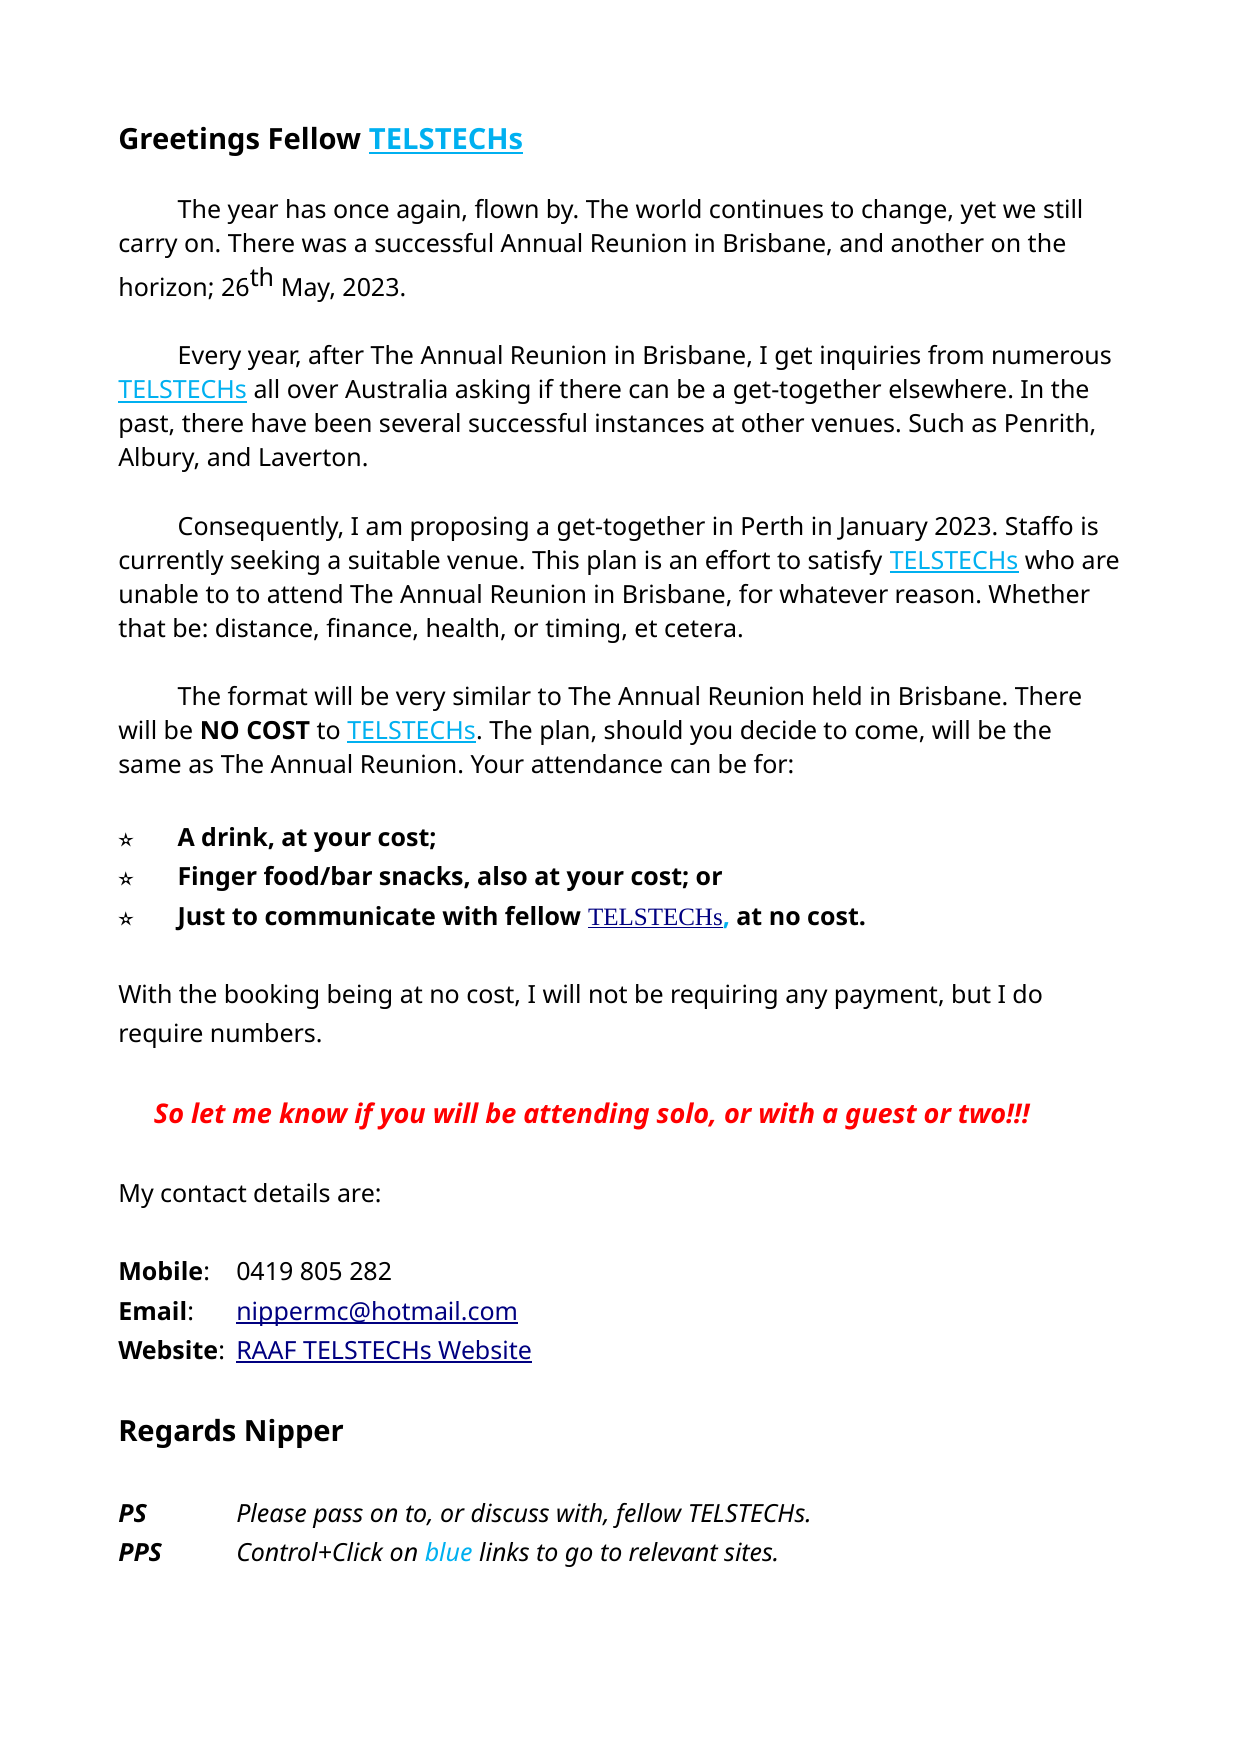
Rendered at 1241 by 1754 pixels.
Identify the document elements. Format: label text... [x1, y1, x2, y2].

text With the booking being at no cost, I will not be requiring any payment, but I do require numbers. [118, 977, 1069, 1050]
text Regards Nipper [118, 1411, 1069, 1450]
text My contact details are: [118, 1176, 1069, 1210]
text Website: RAAF TELSTECHs Website [118, 1332, 1069, 1366]
text So let me know if you will be attending solo, or with a guest or two!!! [118, 1094, 1069, 1131]
text Mobile: 0419 805 282 [118, 1254, 1069, 1288]
text The year has once again, flown by. The world continues to change, yet we still carry on. There was a successful Annual Reunion in Brisbane, and another on the horizon; 26th May, 2023. [118, 192, 1122, 304]
text Email: nippermc@hotmail.com [118, 1293, 1069, 1327]
text The format will be very similar to The Annual Reunion held in Brisbane. There will be NO COST to TELSTECHs. The plan, should you decide to come, will be the same as The Annual Reunion. Your attendance can be for: [118, 678, 1122, 781]
text Greetings Fellow TELSTECHs [118, 118, 1122, 158]
list A drink, at your cost; [118, 820, 1122, 854]
text PS Please pass on to, or discuss with, fellow TELSTECHs. [118, 1495, 1069, 1529]
list Finger food/bar snacks, also at your cost; or [118, 859, 1122, 893]
text Consequently, I am proposing a get-together in Perth in January 2023. Staffo is currently seeking a suitable venue. This plan is an effort to satisfy TELSTECHs who are unable to to attend The Annual Reunion in Brisbane, for whatever reason. Whether that be: distance, finance, health, or timing, et cetera. [118, 508, 1122, 644]
text PPS Control+Click on blue links to go to relevant sites. [118, 1534, 1069, 1569]
list Just to communicate with fellow TELSTECHs, at no cost. [118, 898, 1122, 932]
text Every year, after The Annual Reunion in Brisbane, I get inquiries from numerous TELSTECHs all over Australia asking if there can be a get-together elsewhere. In the past, there have been several successful instances at other venues. Such as Penrith, Albury, and Laverton. [118, 338, 1122, 474]
